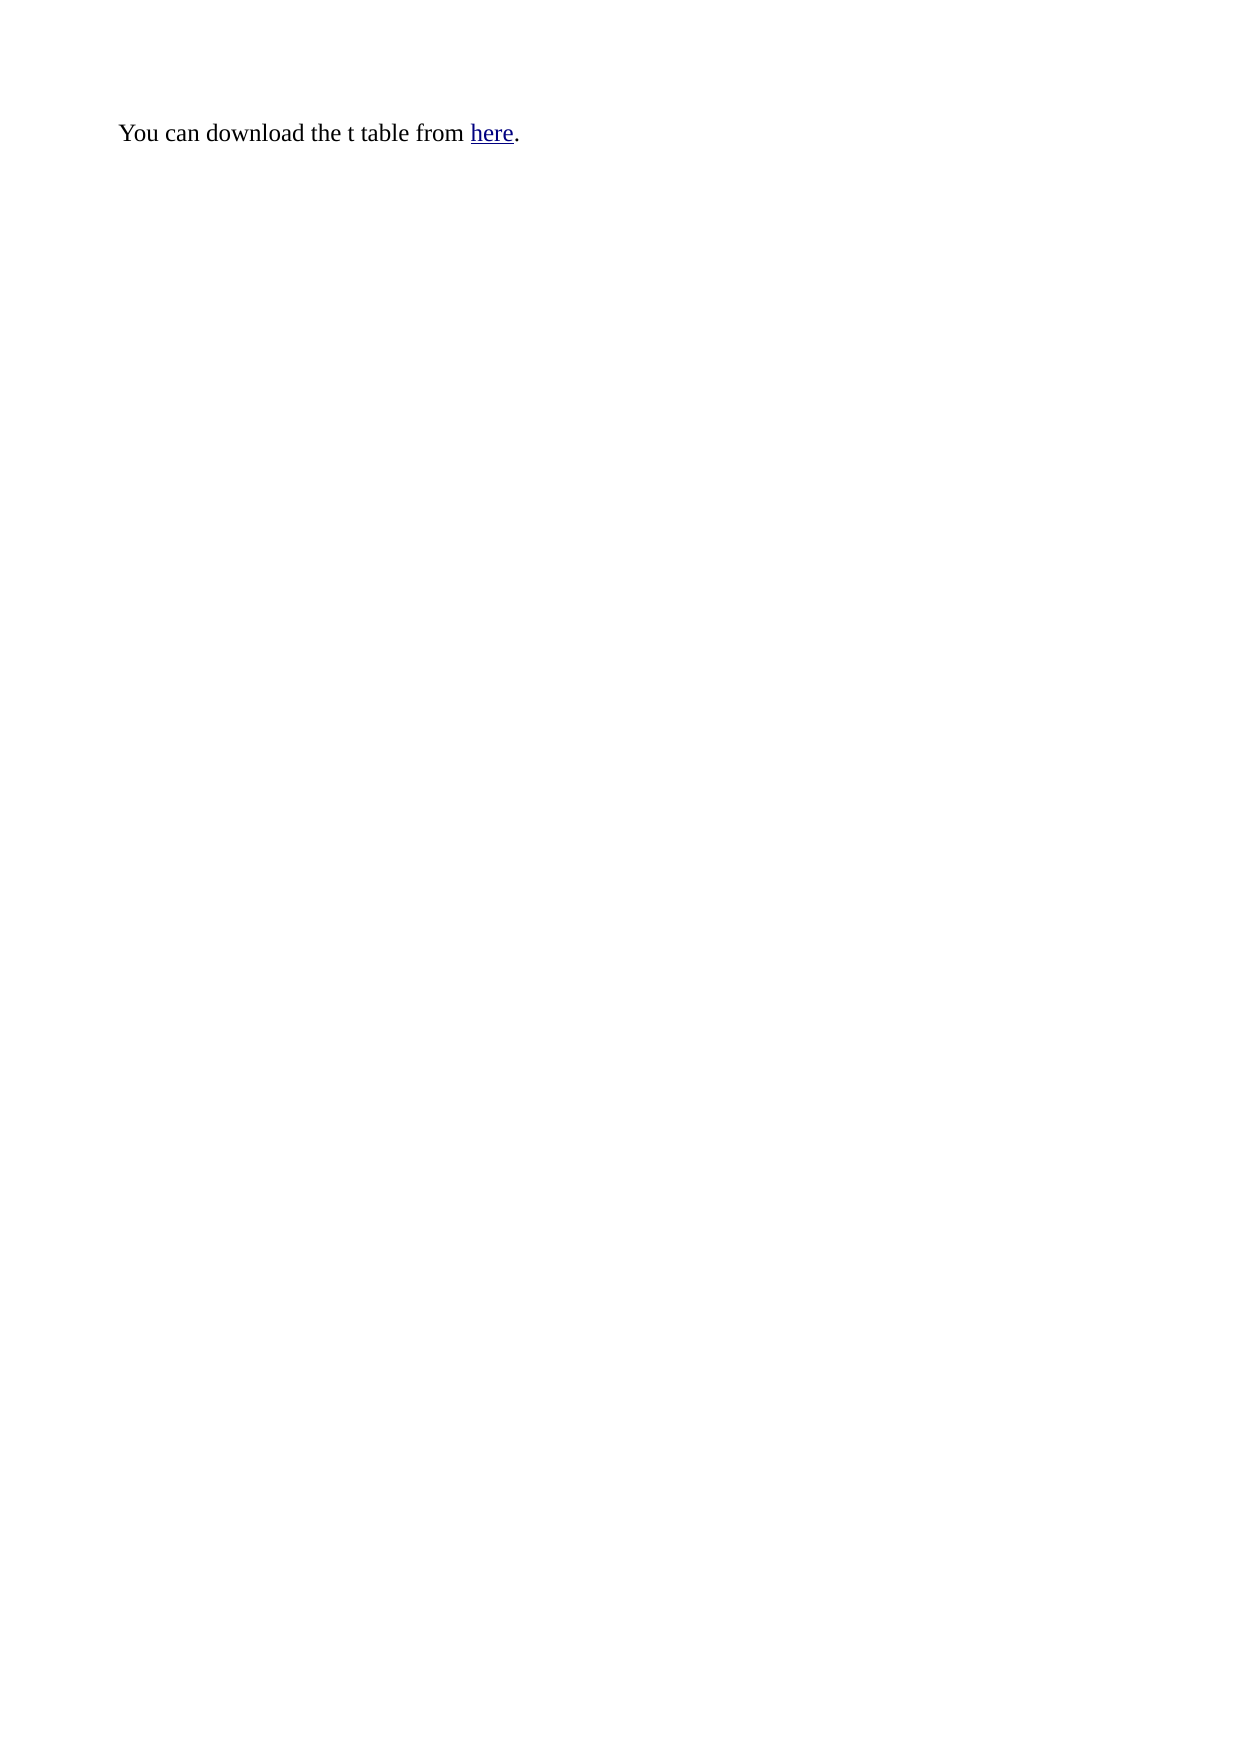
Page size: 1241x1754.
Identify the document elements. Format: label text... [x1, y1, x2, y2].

text You can download the t table from here. [118, 118, 1122, 147]
